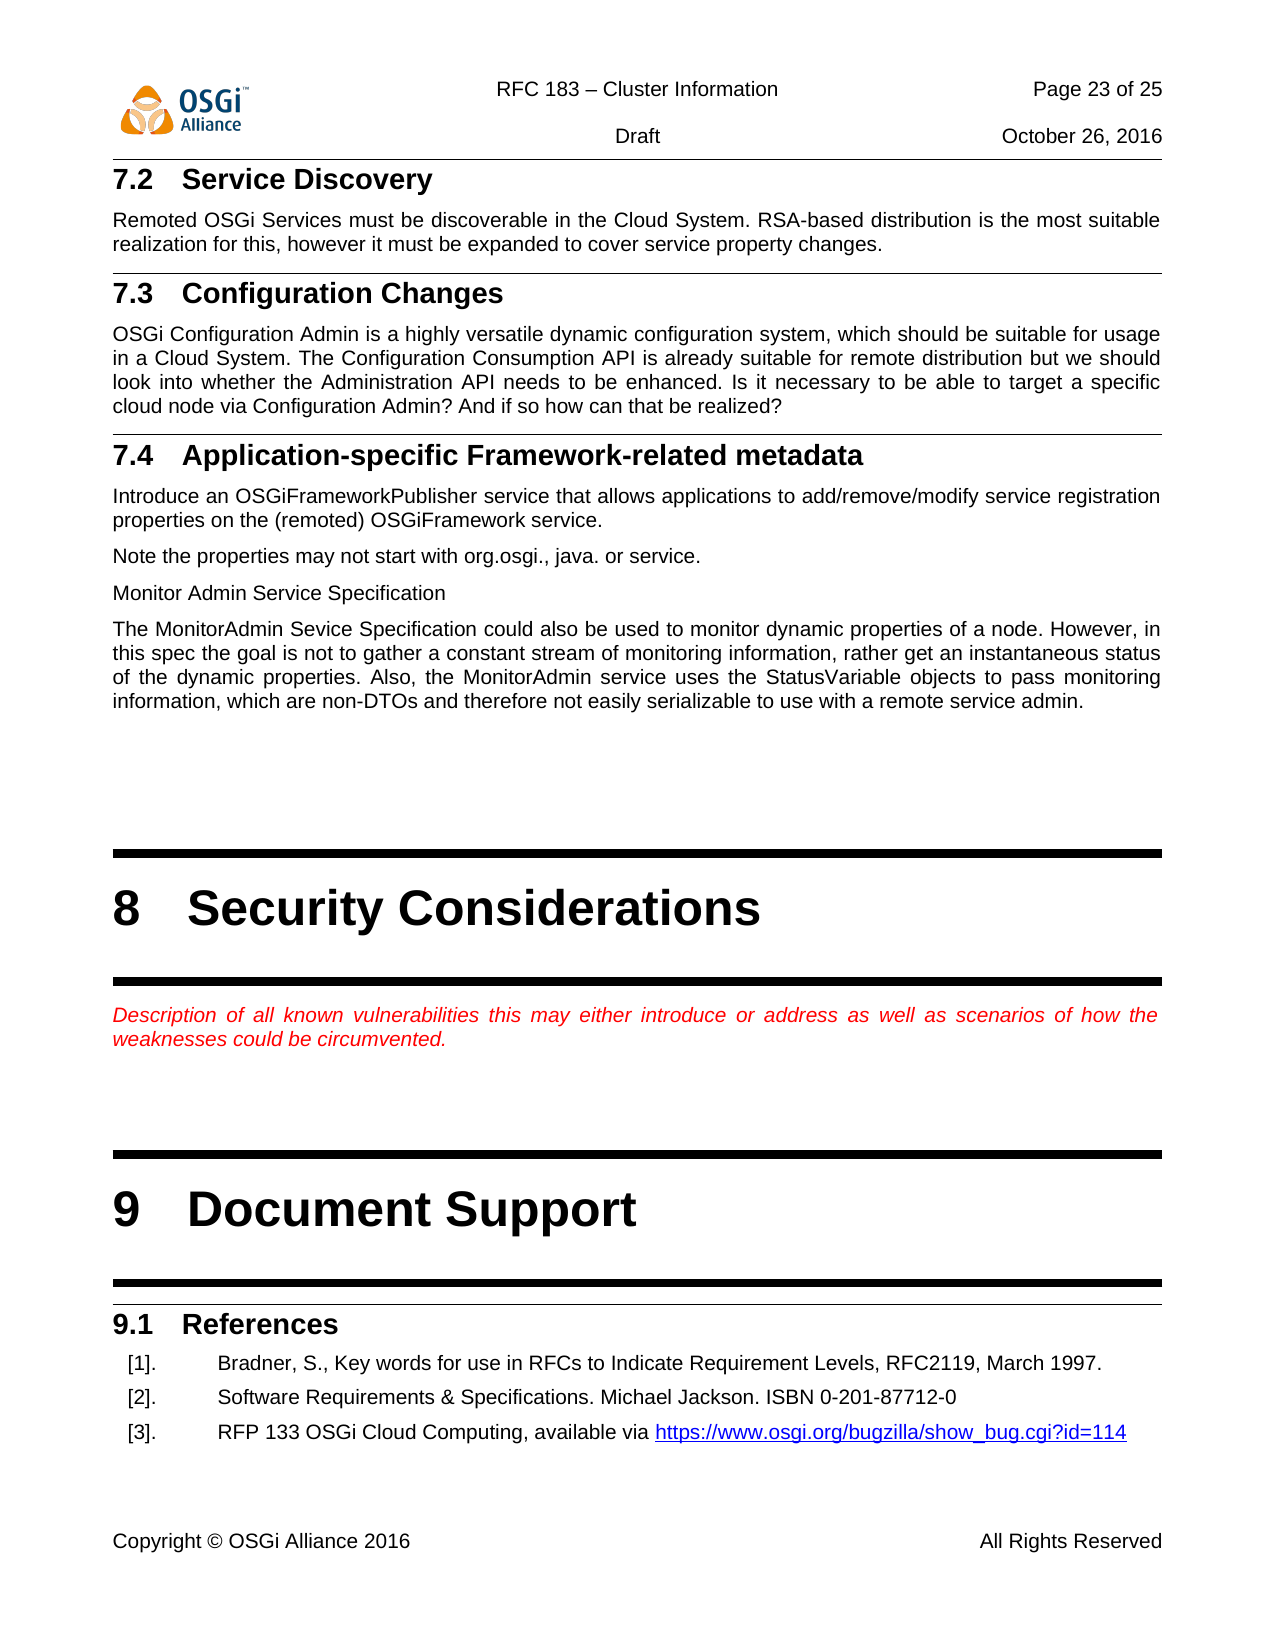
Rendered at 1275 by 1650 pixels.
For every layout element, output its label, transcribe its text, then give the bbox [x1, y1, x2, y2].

subtitle References [112, 1305, 1162, 1340]
text Remoted OSGi Services must be discoverable in the Cloud System. RSA-based distribution is the most suitable realization for this, however it must be expanded to cover service property changes. [112, 208, 1162, 256]
text Description of all known vulnerabilities this may either introduce or address as well as scenarios of how the weaknesses could be circumvented. [112, 1002, 1162, 1050]
text Monitor Admin Service Specification [112, 580, 1162, 604]
text Introduce an OSGiFrameworkPublisher service that allows applications to add/remove/modify service registration properties on the (remoted) OSGiFramework service. [112, 483, 1162, 531]
list Software Requirements & Specifications. Michael Jackson. ISBN 0-201-87712-0 [127, 1385, 1162, 1409]
text Note the properties may not start with org.osgi., java. or service. [112, 544, 1162, 568]
picture [113, 78, 257, 142]
text OSGi Configuration Admin is a highly versatile dynamic configuration system, which should be suitable for usage in a Cloud System. The Configuration Consumption API is already suitable for remote distribution but we should look into whether the Administration API needs to be enhanced. Is it necessary to be able to target a specific cloud node via Configuration Admin? And if so how can that be realized? [112, 322, 1162, 418]
subtitle Application-specific Framework-related metadata [112, 435, 1162, 471]
text The MonitorAdmin Sevice Specification could also be used to monitor dynamic properties of a node. However, in this spec the goal is not to gather a constant stream of monitoring information, rather get an instantaneous status of the dynamic properties. Also, the MonitorAdmin service uses the StatusVariable objects to pass monitoring information, which are non-DTOs and therefore not easily serializable to use with a remote service admin. [112, 617, 1162, 713]
subtitle Document Support [112, 1151, 1162, 1287]
subtitle Configuration Changes [112, 274, 1162, 309]
list RFP 133 OSGi Cloud Computing, available via https://www.osgi.org/bugzilla/show_bug.cgi?id=114 [127, 1419, 1162, 1443]
subtitle Security Considerations [112, 850, 1162, 986]
list Bradner, S., Key words for use in RFCs to Indicate Requirement Levels, RFC2119, March 1997. [127, 1351, 1162, 1375]
subtitle Service Discovery [112, 160, 1162, 196]
